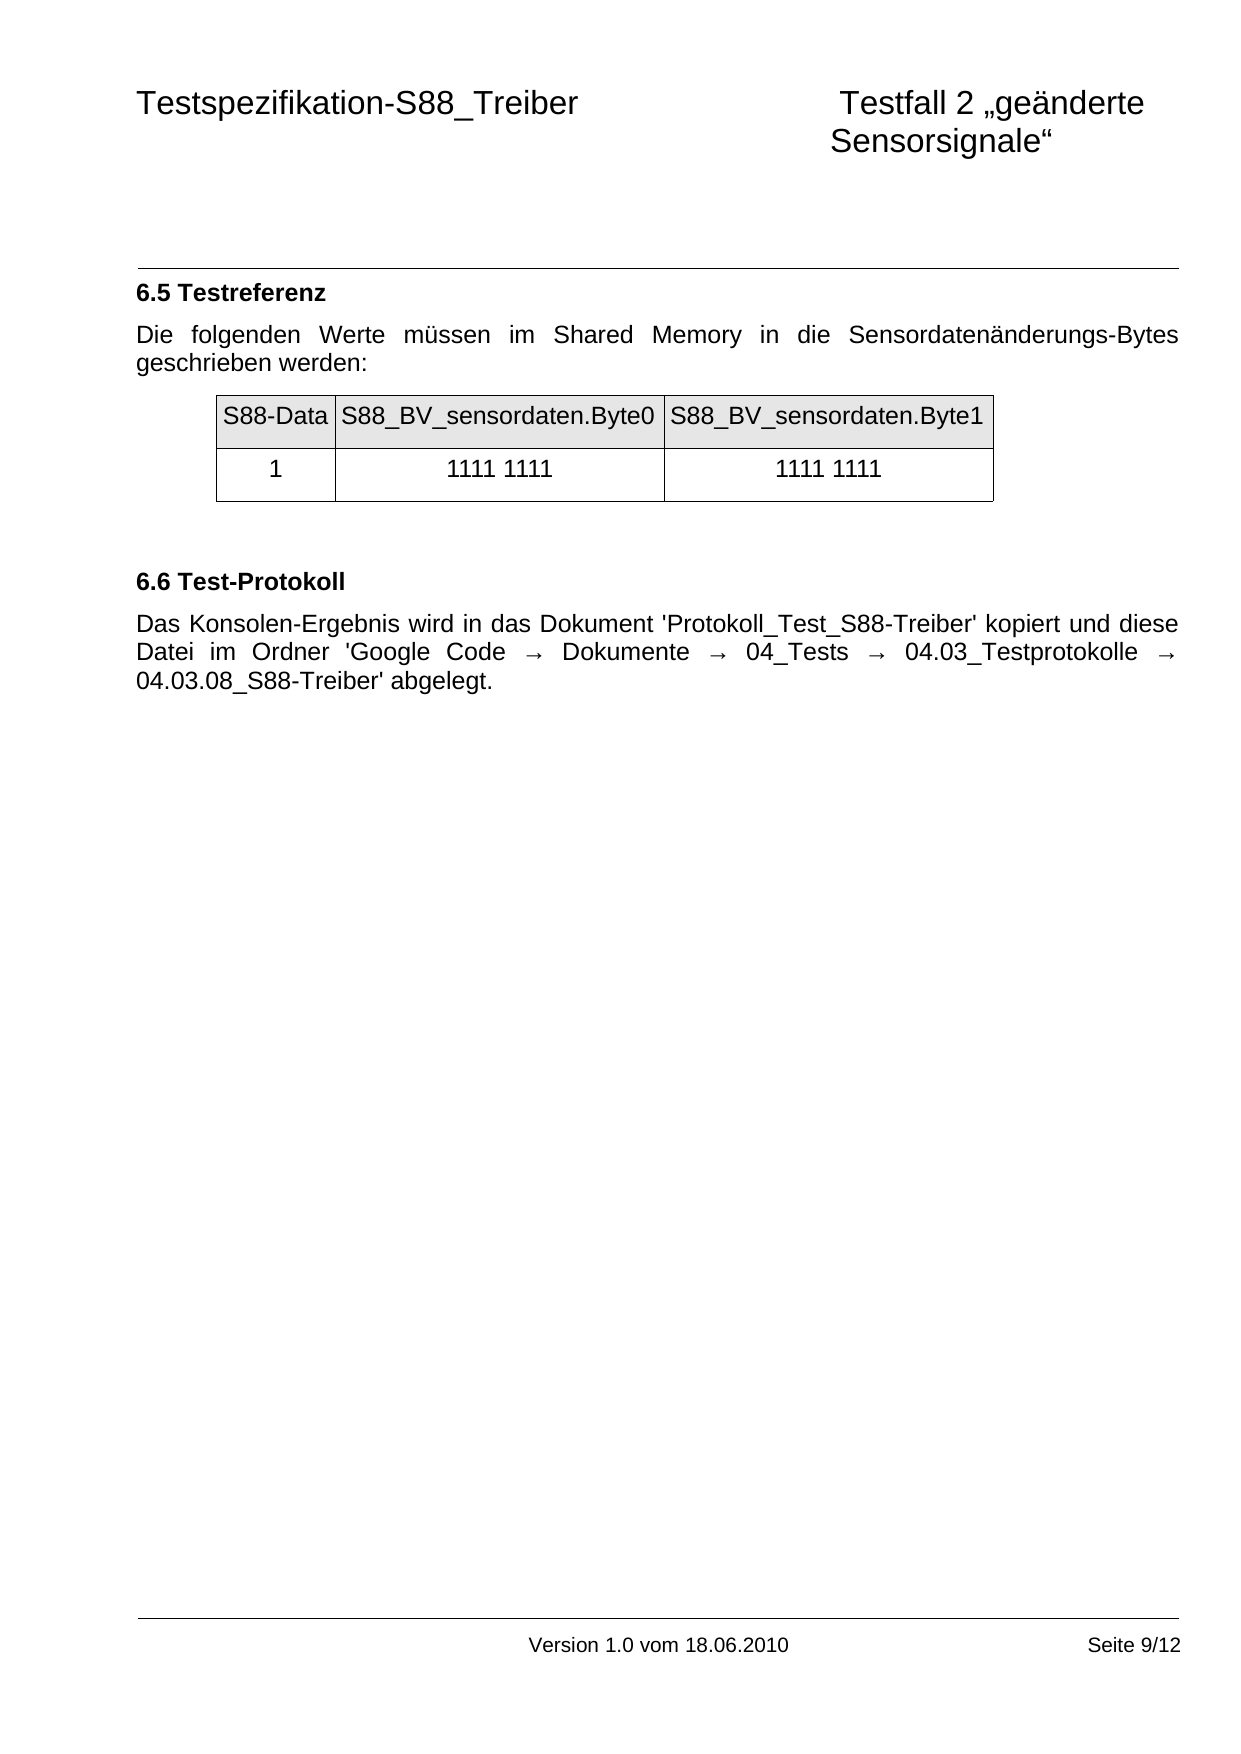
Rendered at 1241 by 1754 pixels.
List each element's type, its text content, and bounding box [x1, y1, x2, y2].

table_cell 1 [217, 449, 335, 501]
table_header S88_BV_sensordaten.Byte0 [336, 396, 664, 448]
table_header S88_BV_sensordaten.Byte1 [665, 396, 993, 448]
text Die folgenden Werte müssen im Shared Memory in die Sensordatenänderungs-Bytes geschrieben werden: [136, 319, 1181, 377]
subtitle Testreferenz [136, 289, 1181, 307]
text Das Konsolen-Ergebnis wird in das Dokument 'Protokoll_Test_S88-Treiber' kopiert und diese Datei im Ordner 'Google Code → Dokumente → 04_Tests → 04.03_Testprotokolle → 04.03.08_S88-Treiber' abgelegt. [136, 609, 1181, 695]
table_cell 1111 1111 [665, 449, 993, 501]
table_cell 1111 1111 [336, 449, 664, 501]
subtitle Test-Protokoll [136, 567, 1181, 596]
table_header S88-Data [217, 396, 335, 448]
